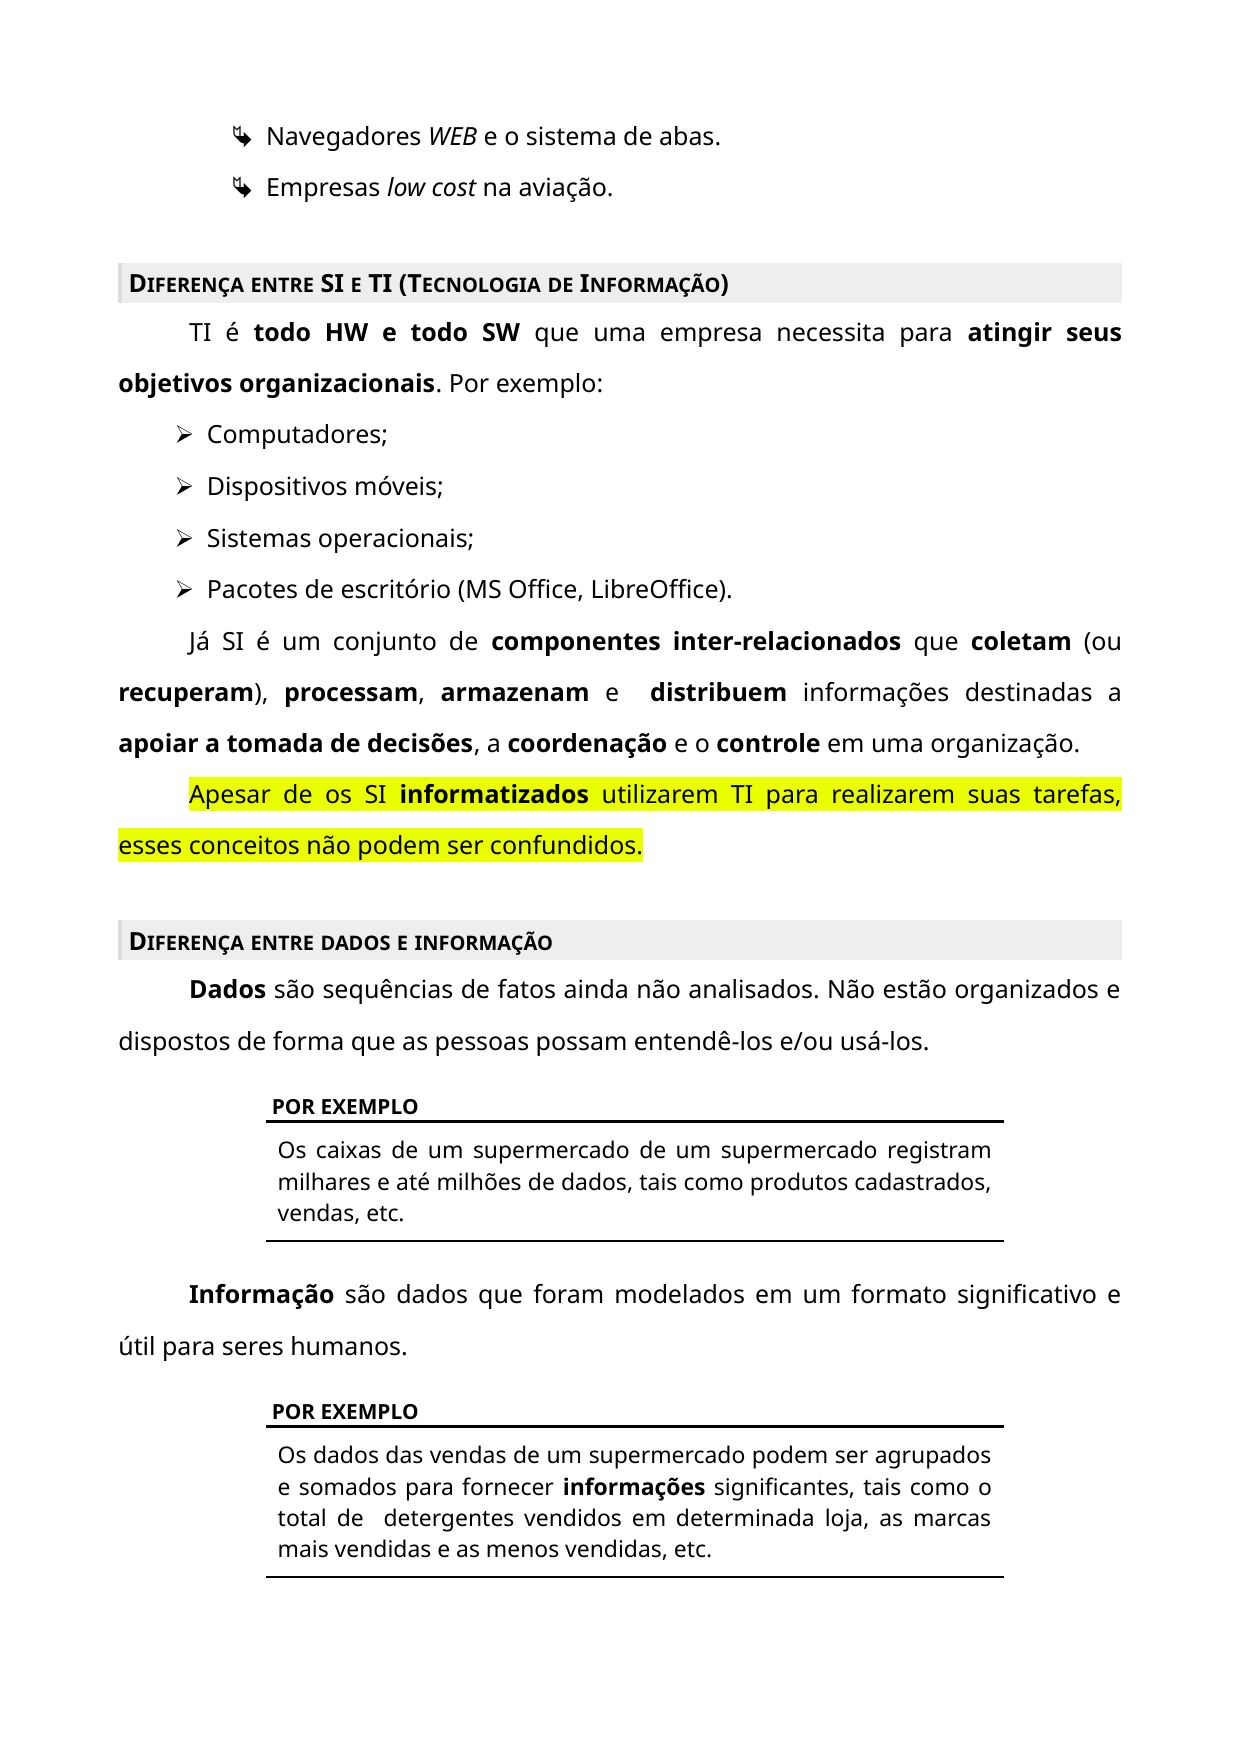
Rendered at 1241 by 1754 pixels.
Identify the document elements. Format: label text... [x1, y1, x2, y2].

text Os dados das vendas de um supermercado podem ser agrupados e somados para fornecer informações significantes, tais como o total de detergentes vendidos em determinada loja, as marcas mais vendidas e as menos vendidas, etc. [266, 1428, 1004, 1576]
text Informação são dados que foram modelados em um formato significativo e útil para seres humanos. [118, 1277, 1122, 1362]
text Diferença entre dados e informação [122, 920, 1122, 960]
text Diferença entre SI e TI (Tecnologia de Informação) [122, 263, 1122, 303]
list Sistemas operacionais; [207, 520, 1122, 554]
list Navegadores WEB e o sistema de abas. [266, 118, 1122, 152]
list Empresas low cost na aviação. [266, 170, 1122, 204]
text Dados são sequências de fatos ainda não analisados. Não estão organizados e dispostos de forma que as pessoas possam entendê-los e/ou usá-los. [118, 972, 1122, 1057]
list Computadores; [207, 417, 1122, 451]
text Apesar de os SI informatizados utilizarem TI para realizarem suas tarefas, esses conceitos não podem ser confundidos. [118, 777, 1122, 862]
text Os caixas de um supermercado de um supermercado registram milhares e até milhões de dados, tais como produtos cadastrados, vendas, etc. [266, 1123, 1004, 1240]
text Já SI é um conjunto de componentes inter-relacionados que coletam (ou recuperam), processam, armazenam e distribuem informações destinadas a apoiar a tomada de decisões, a coordenação e o controle em uma organização. [118, 624, 1122, 760]
list Dispositivos móveis; [207, 468, 1122, 503]
text Por exemplo [266, 1397, 1004, 1425]
text TI é todo HW e todo SW que uma empresa necessita para atingir seus objetivos organizacionais. Por exemplo: [118, 315, 1122, 400]
list Pacotes de escritório (MS Office, LibreOffice). [207, 572, 1122, 606]
text Por exemplo [266, 1092, 1004, 1120]
